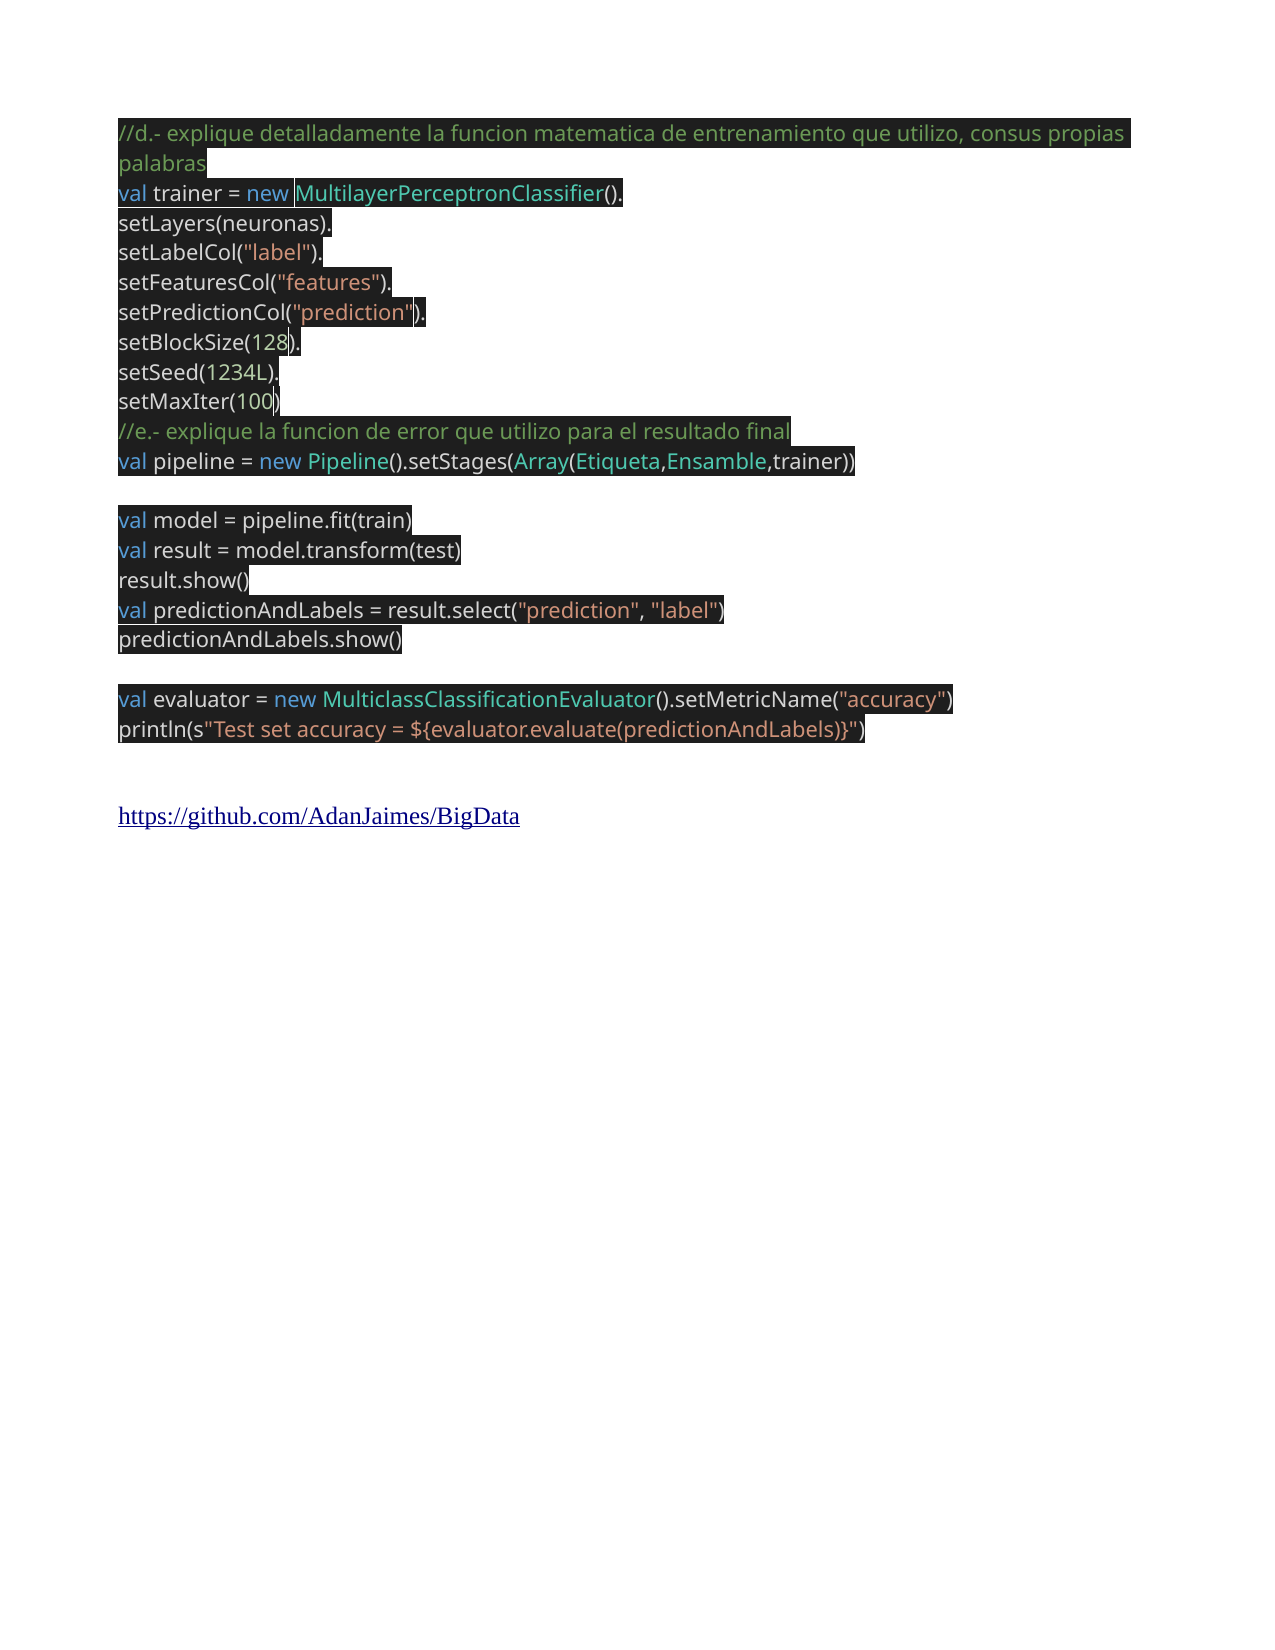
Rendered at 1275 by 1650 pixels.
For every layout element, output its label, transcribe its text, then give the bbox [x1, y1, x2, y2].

text setPredictionCol("prediction"). [118, 297, 1157, 327]
text val trainer = new MultilayerPerceptronClassifier(). [118, 178, 1157, 207]
text result.show() [118, 565, 1157, 595]
text setFeaturesCol("features"). [118, 267, 1157, 297]
text setBlockSize(128). [118, 327, 1157, 356]
text //e.- explique la funcion de error que utilizo para el resultado final [118, 416, 1157, 446]
text setLabelCol("label"). [118, 237, 1157, 267]
text println(s"Test set accuracy = ${evaluator.evaluate(predictionAndLabels)}") [118, 714, 1157, 743]
text val result = model.transform(test) [118, 535, 1157, 565]
text //d.- explique detalladamente la funcion matematica de entrenamiento que utilizo, consus propias palabras [118, 118, 1157, 178]
text setLayers(neuronas). [118, 207, 1157, 237]
text predictionAndLabels.show() [118, 624, 1157, 654]
text setMaxIter(100) [118, 386, 1157, 416]
text val model = pipeline.fit(train) [118, 505, 1157, 535]
text https://github.com/AdanJaimes/BigData [118, 801, 1157, 830]
text val evaluator = new MulticlassClassificationEvaluator().setMetricName("accuracy") [118, 684, 1157, 714]
text val pipeline = new Pipeline().setStages(Array(Etiqueta,Ensamble,trainer)) [118, 446, 1157, 476]
text val predictionAndLabels = result.select("prediction", "label") [118, 595, 1157, 624]
text setSeed(1234L). [118, 356, 1157, 386]
